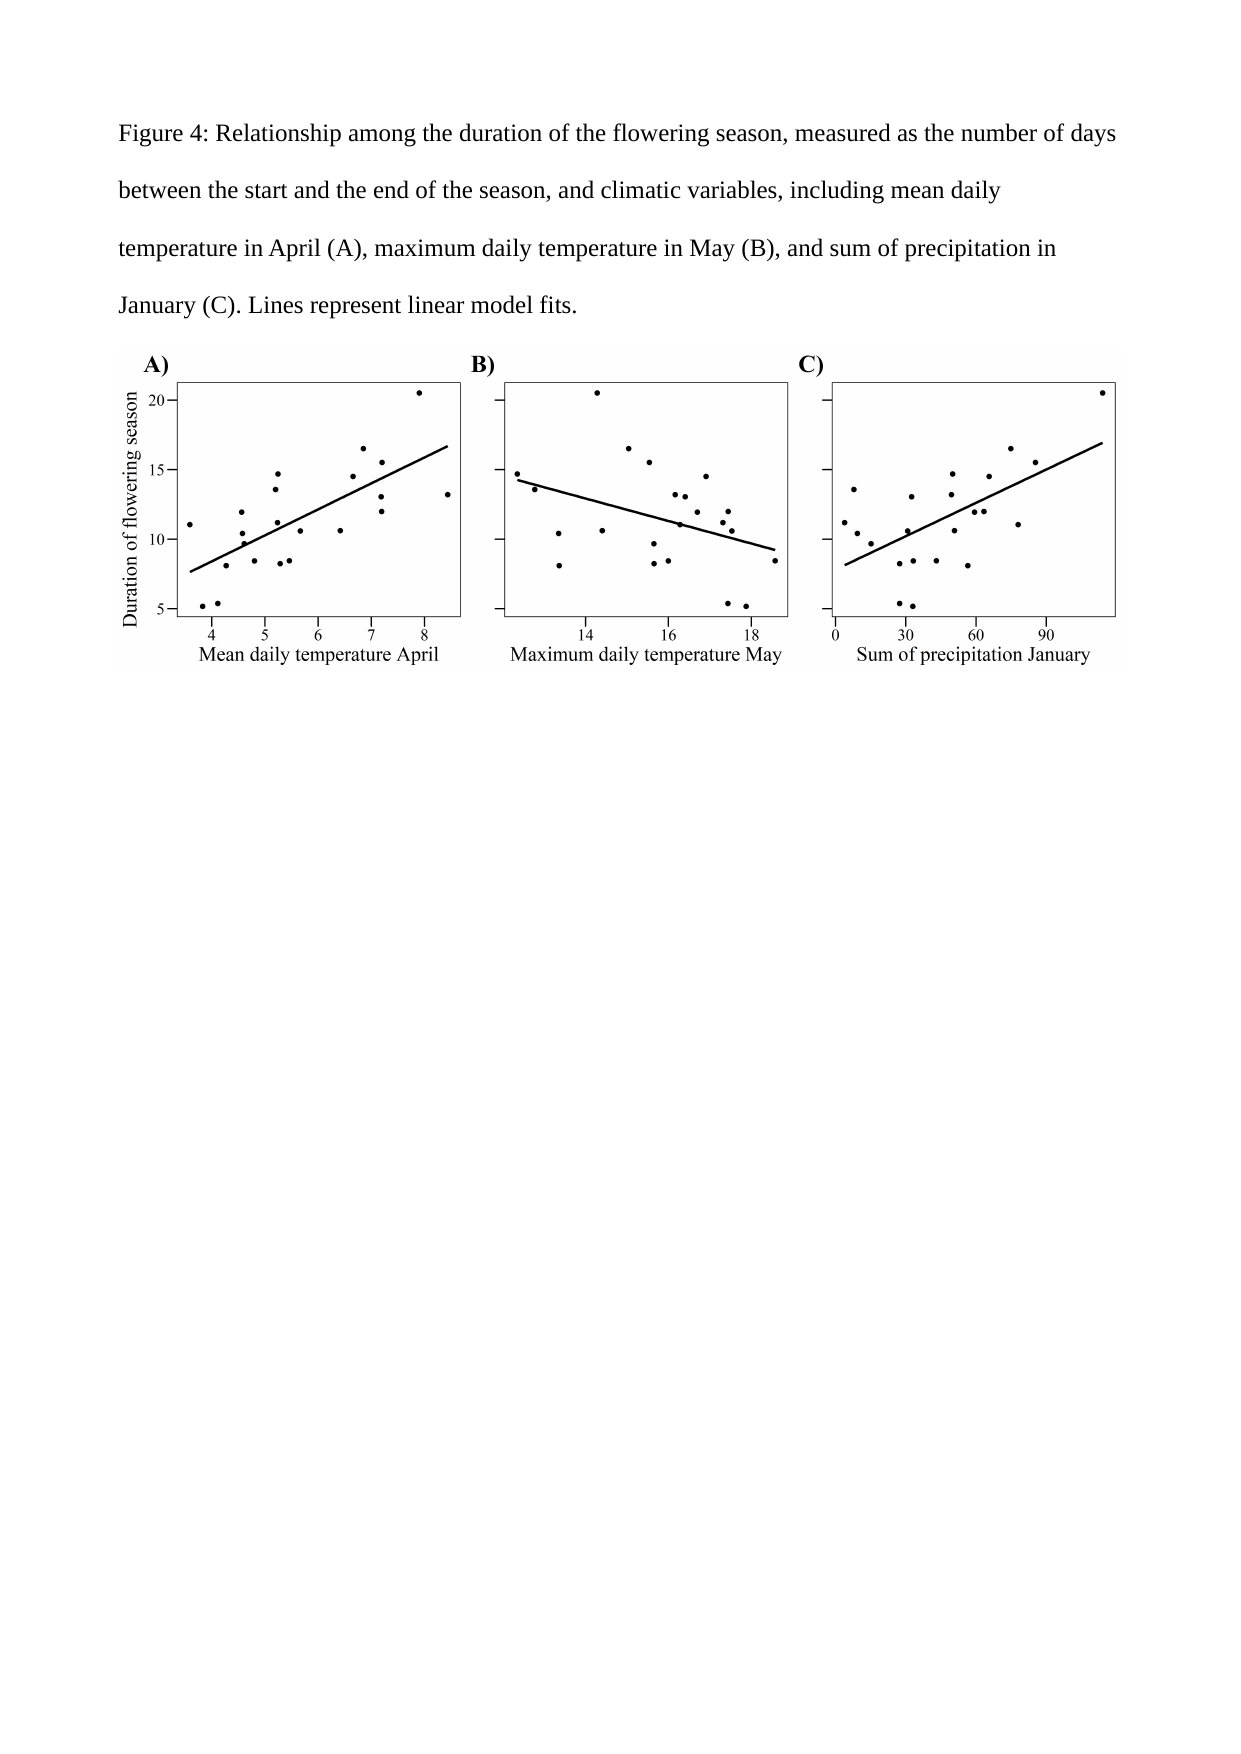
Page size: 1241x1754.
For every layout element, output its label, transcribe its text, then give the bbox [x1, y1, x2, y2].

text Figure 4: Relationship among the duration of the flowering season, measured as the number of days between the start and the end of the season, and climatic variables, including mean daily temperature in April (A), maximum daily temperature in May (B), and sum of precipitation in January (C). Lines represent linear model fits. [118, 118, 1122, 319]
